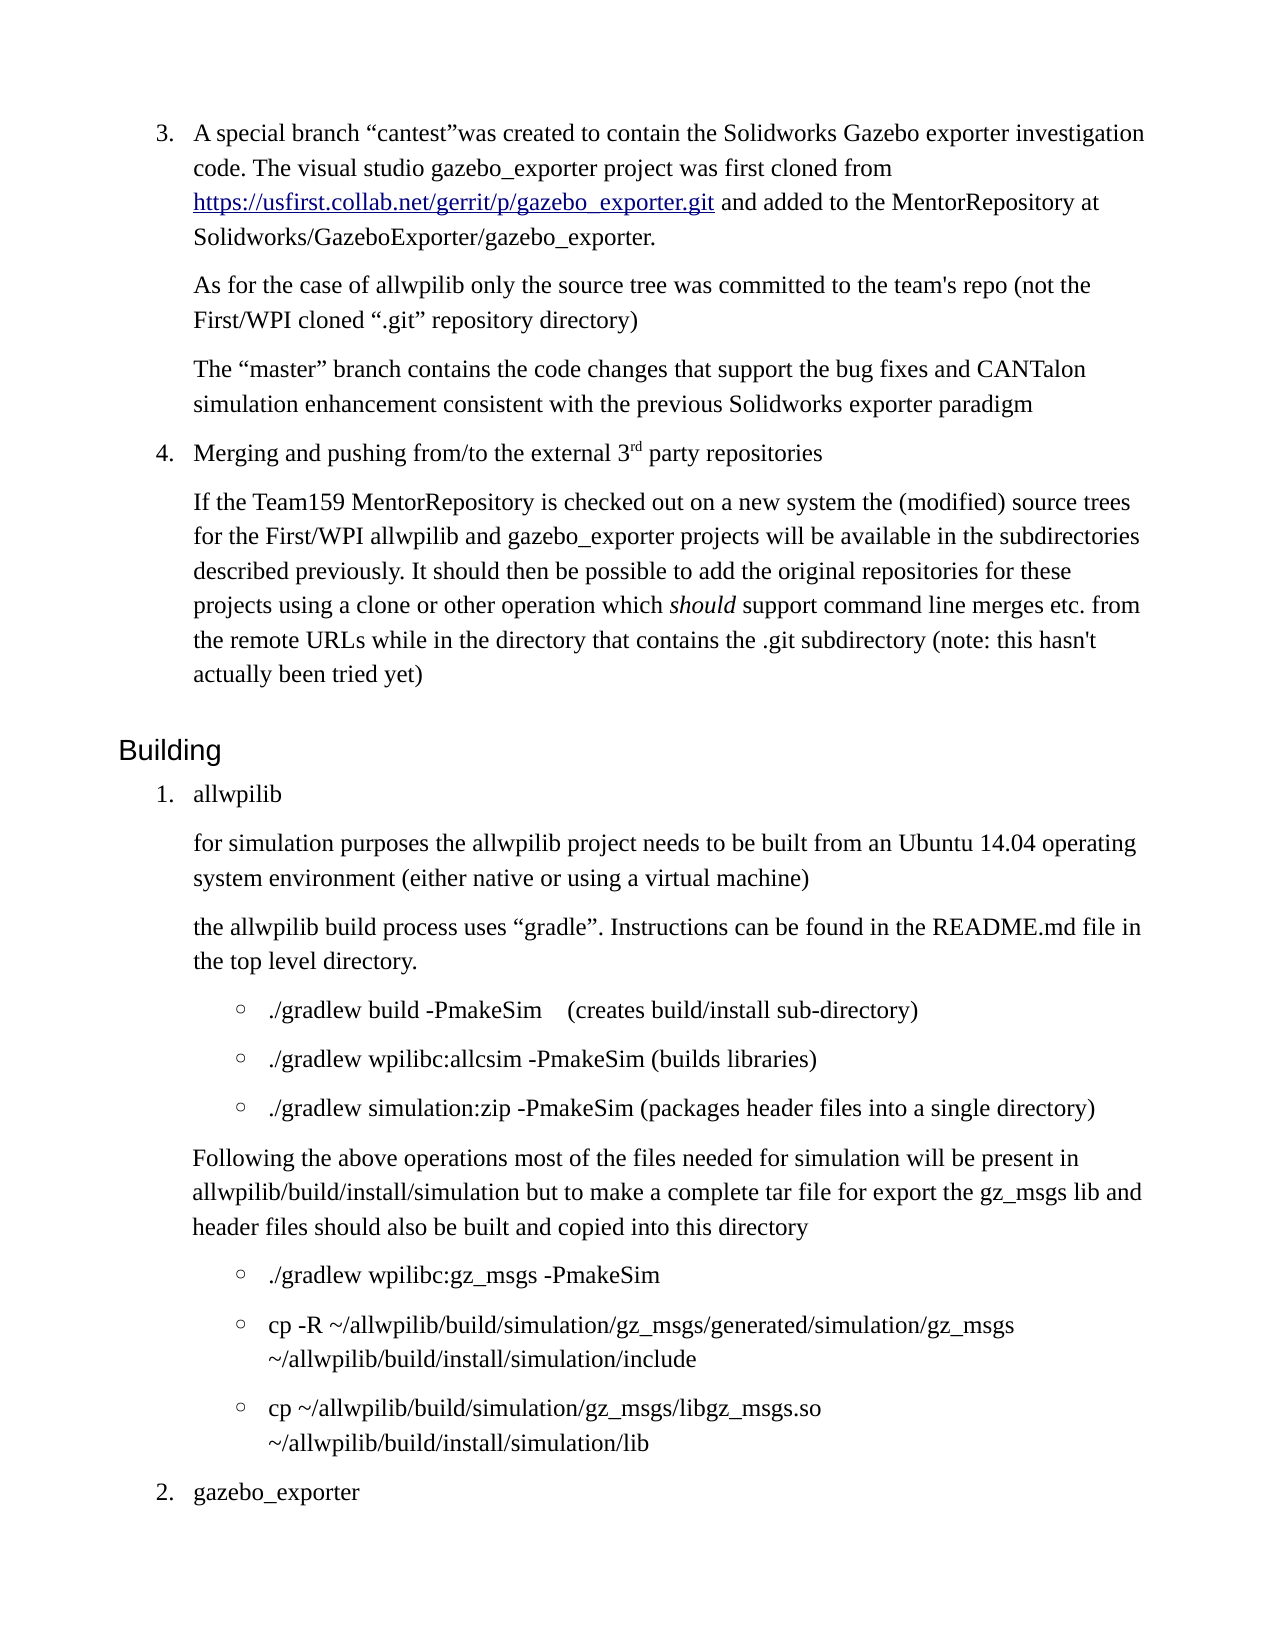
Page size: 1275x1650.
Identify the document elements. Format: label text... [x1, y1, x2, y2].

list The “master” branch contains the code changes that support the bug fixes and CANTalon simulation enhancement consistent with the previous Solidworks exporter paradigm [156, 354, 1157, 417]
list cp -R ~/allwpilib/build/simulation/gz_msgs/generated/simulation/gz_msgs ~/allwpilib/build/install/simulation/include [231, 1310, 1157, 1373]
list gazebo_exporter [156, 1477, 1157, 1506]
subtitle Building [118, 733, 1157, 767]
list for simulation purposes the allwpilib project needs to be built from an Ubuntu 14.04 operating system environment (either native or using a virtual machine) [156, 828, 1157, 892]
list ./gradlew build -PmakeSim (creates build/install sub-directory) [231, 995, 1157, 1024]
text Following the above operations most of the files needed for simulation will be present in allwpilib/build/install/simulation but to make a complete tar file for export the gz_msgs lib and header files should also be built and copied into this directory [192, 1143, 1157, 1240]
list Merging and pushing from/to the external 3rd party repositories [156, 438, 1157, 466]
list ./gradlew wpilibc:gz_msgs -PmakeSim [231, 1261, 1157, 1289]
list ./gradlew wpilibc:allcsim -PmakeSim (builds libraries) [231, 1044, 1157, 1073]
list ./gradlew simulation:zip -PmakeSim (packages header files into a single directory) [231, 1093, 1157, 1122]
list allwpilib [156, 779, 1157, 808]
list cp ~/allwpilib/build/simulation/gz_msgs/libgz_msgs.so ~/allwpilib/build/install/simulation/lib [231, 1393, 1157, 1456]
list If the Team159 MentorRepository is checked out on a new system the (modified) source trees for the First/WPI allwpilib and gazebo_exporter projects will be available in the subdirectories described previously. It should then be possible to add the original repositories for these projects using a clone or other operation which should support command line merges etc. from the remote URLs while in the directory that contains the .git subdirectory (note: this hasn't actually been tried yet) [156, 487, 1157, 688]
list A special branch “cantest”was created to contain the Solidworks Gazebo exporter investigation code. The visual studio gazebo_exporter project was first cloned from https://usfirst.collab.net/gerrit/p/gazebo_exporter.git and added to the MentorRepository at Solidworks/GazeboExporter/gazebo_exporter. [156, 118, 1157, 250]
list the allwpilib build process uses “gradle”. Instructions can be found in the README.md file in the top level directory. [156, 912, 1157, 975]
list As for the case of allwpilib only the source tree was committed to the team's repo (not the First/WPI cloned “.git” repository directory) [156, 271, 1157, 334]
